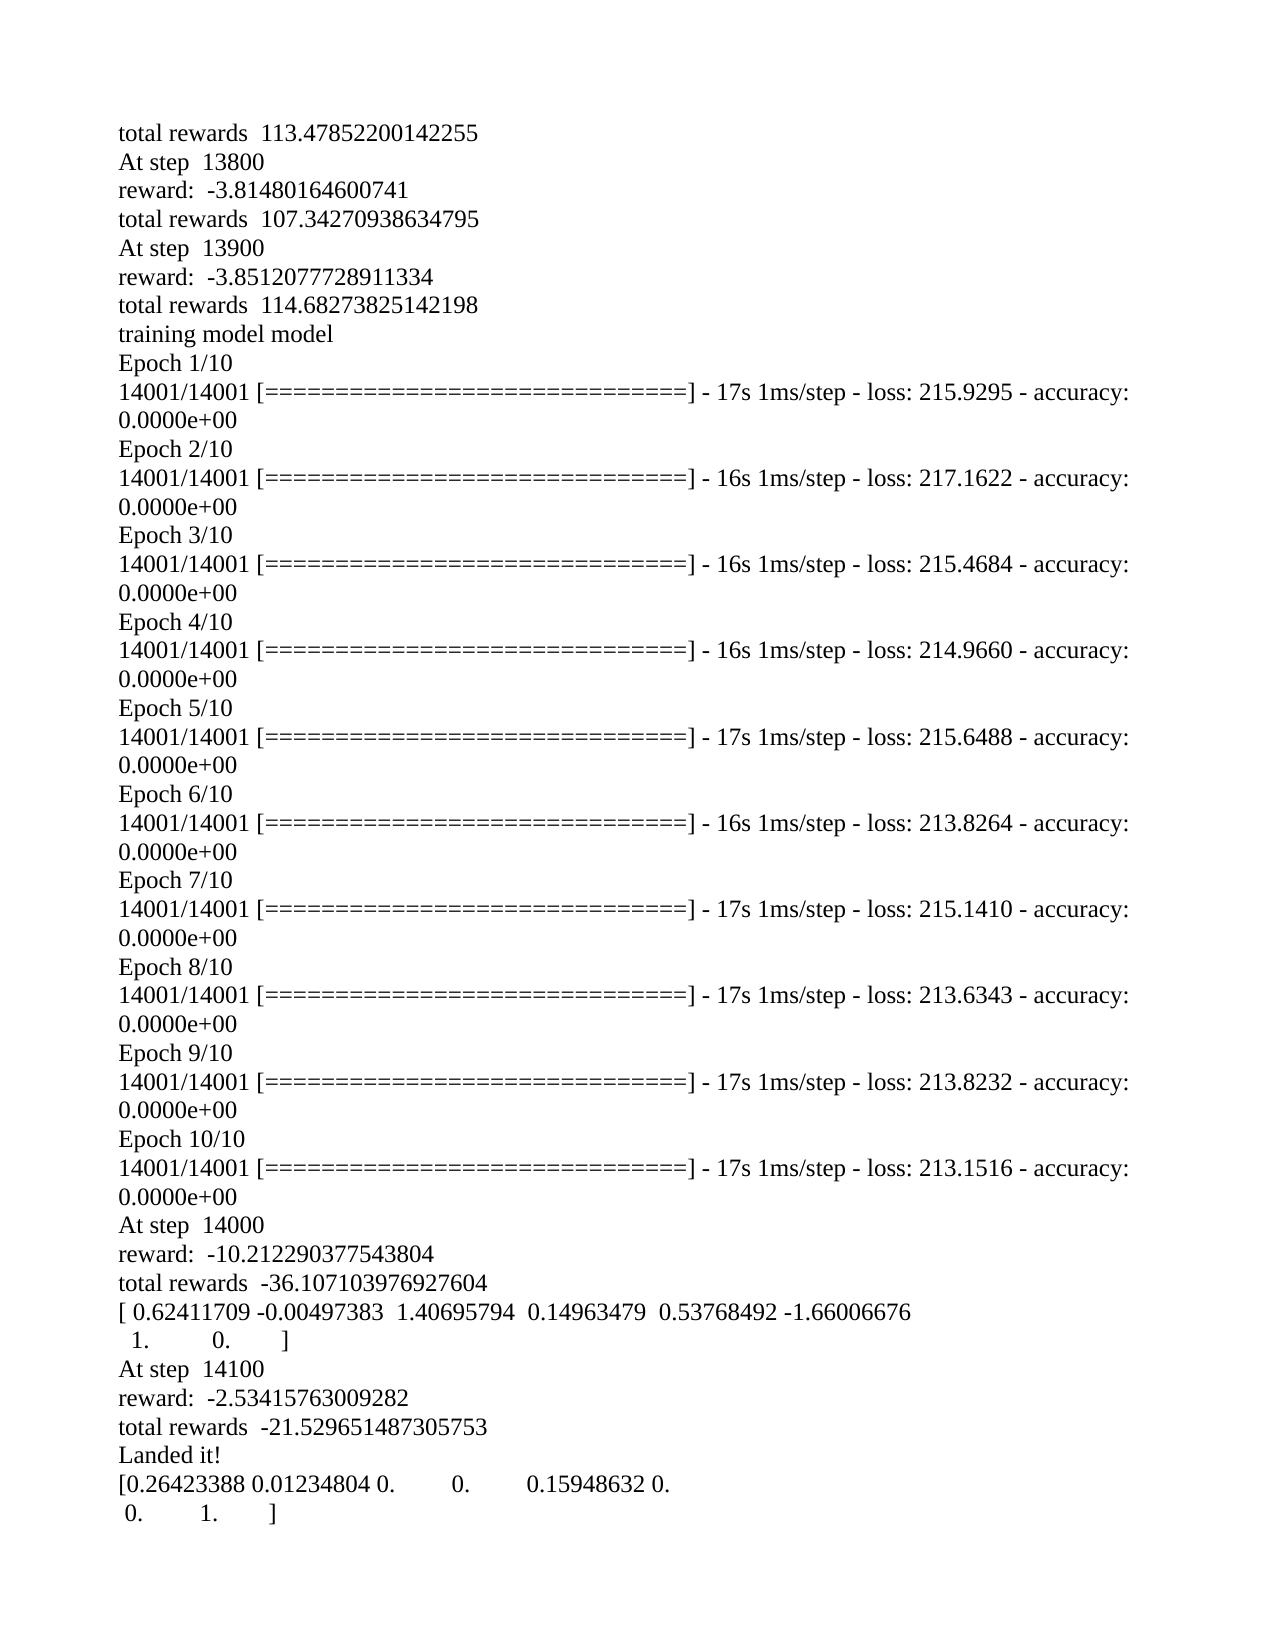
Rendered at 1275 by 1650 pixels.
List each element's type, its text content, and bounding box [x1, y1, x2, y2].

text Epoch 3/10 [118, 521, 1157, 549]
text Epoch 9/10 [118, 1038, 1157, 1067]
text reward: -3.8512077728911334 [118, 262, 1157, 291]
text Epoch 1/10 [118, 348, 1157, 377]
text Epoch 7/10 [118, 866, 1157, 894]
text total rewards 114.68273825142198 [118, 291, 1157, 319]
text 14001/14001 [==============================] - 17s 1ms/step - loss: 213.8232 - accuracy: 0.0000e+00 [118, 1067, 1157, 1124]
text [0.26423388 0.01234804 0. 0. 0.15948632 0. [118, 1469, 1157, 1498]
text 14001/14001 [==============================] - 17s 1ms/step - loss: 215.1410 - accuracy: 0.0000e+00 [118, 894, 1157, 952]
text Epoch 4/10 [118, 607, 1157, 636]
text reward: -2.53415763009282 [118, 1383, 1157, 1412]
text At step 13800 [118, 147, 1157, 176]
text 14001/14001 [==============================] - 16s 1ms/step - loss: 217.1622 - accuracy: 0.0000e+00 [118, 463, 1157, 521]
text Landed it! [118, 1441, 1157, 1469]
text 14001/14001 [==============================] - 16s 1ms/step - loss: 213.8264 - accuracy: 0.0000e+00 [118, 808, 1157, 866]
text total rewards 113.47852200142255 [118, 118, 1157, 147]
text Epoch 5/10 [118, 693, 1157, 722]
text 14001/14001 [==============================] - 17s 1ms/step - loss: 213.1516 - accuracy: 0.0000e+00 [118, 1153, 1157, 1211]
text total rewards 107.34270938634795 [118, 204, 1157, 233]
text Epoch 8/10 [118, 952, 1157, 981]
text training model model [118, 319, 1157, 348]
text At step 14100 [118, 1354, 1157, 1383]
text At step 14000 [118, 1211, 1157, 1239]
text reward: -3.81480164600741 [118, 176, 1157, 204]
text Epoch 2/10 [118, 434, 1157, 463]
text 1. 0. ] [118, 1326, 1157, 1354]
text Epoch 10/10 [118, 1124, 1157, 1153]
text total rewards -36.107103976927604 [118, 1268, 1157, 1297]
text At step 13900 [118, 233, 1157, 262]
text 14001/14001 [==============================] - 16s 1ms/step - loss: 214.9660 - accuracy: 0.0000e+00 [118, 636, 1157, 693]
text reward: -10.212290377543804 [118, 1239, 1157, 1268]
text 14001/14001 [==============================] - 17s 1ms/step - loss: 215.9295 - accuracy: 0.0000e+00 [118, 377, 1157, 434]
text 14001/14001 [==============================] - 16s 1ms/step - loss: 215.4684 - accuracy: 0.0000e+00 [118, 549, 1157, 607]
text [ 0.62411709 -0.00497383 1.40695794 0.14963479 0.53768492 -1.66006676 [118, 1297, 1157, 1326]
text 14001/14001 [==============================] - 17s 1ms/step - loss: 215.6488 - accuracy: 0.0000e+00 [118, 722, 1157, 779]
text 14001/14001 [==============================] - 17s 1ms/step - loss: 213.6343 - accuracy: 0.0000e+00 [118, 981, 1157, 1038]
text Epoch 6/10 [118, 779, 1157, 808]
text total rewards -21.529651487305753 [118, 1412, 1157, 1441]
text 0. 1. ] [118, 1498, 1157, 1527]
